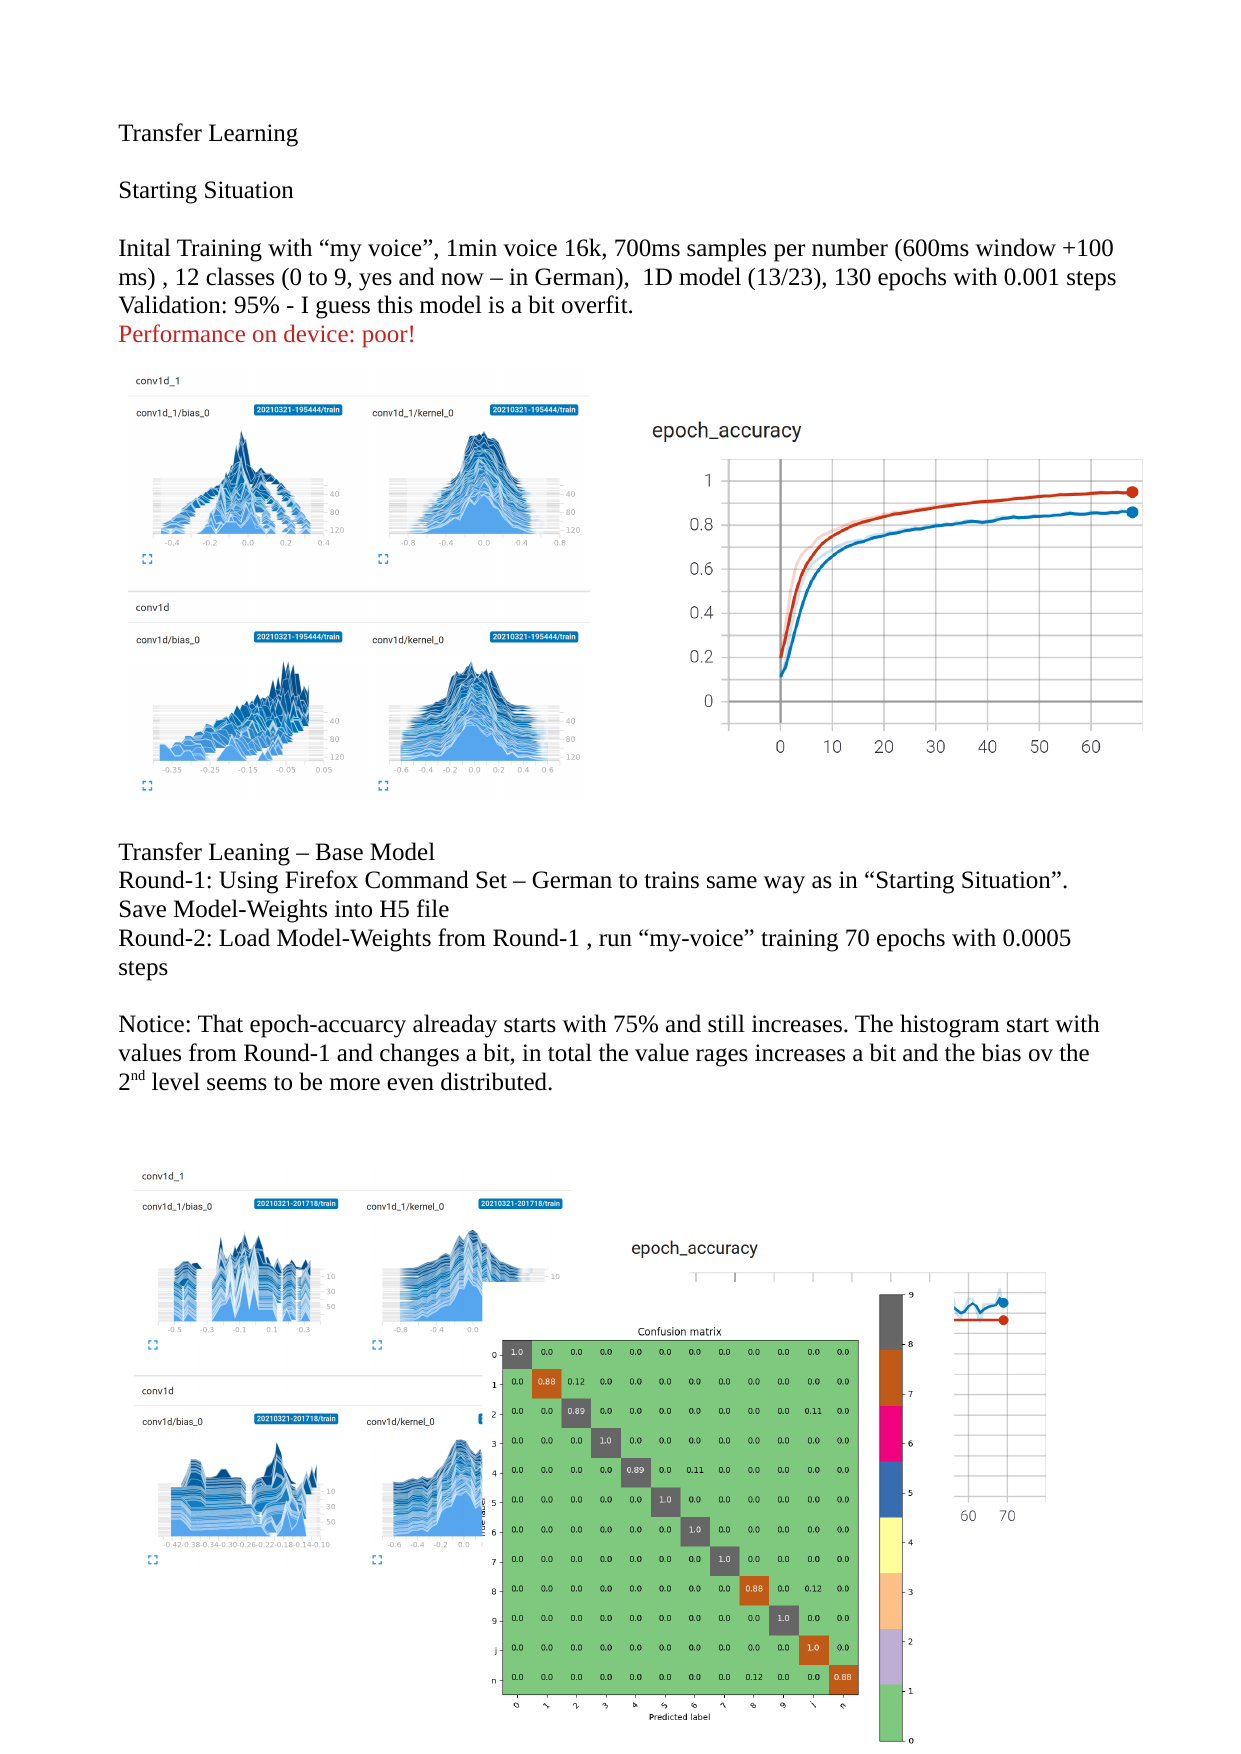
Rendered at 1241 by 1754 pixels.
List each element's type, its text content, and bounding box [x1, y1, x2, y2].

text Validation: 95% - I guess this model is a bit overfit. [118, 291, 1122, 319]
text Transfer Learning [118, 118, 1122, 147]
text Round-2: Load Model-Weights from Round-1 , run “my-voice” training 70 epochs with 0.0005 steps [118, 923, 1122, 981]
text Round-1: Using Firefox Command Set – German to trains same way as in “Starting Situation”. Save Model-Weights into H5 file [118, 866, 1122, 923]
text Performance on device: poor! [118, 319, 1122, 348]
picture [133, 1163, 1068, 1754]
text Starting Situation [118, 176, 1122, 204]
text Inital Training with “my voice”, 1min voice 16k, 700ms samples per number (600ms window +100 ms) , 12 classes (0 to 9, yes and now – in German), 1D model (13/23), 130 epochs with 0.001 steps [118, 233, 1122, 291]
picture [635, 396, 1181, 761]
picture [128, 368, 591, 806]
text Notice: That epoch-accuarcy alreaday starts with 75% and still increases. The histogram start with values from Round-1 and changes a bit, in total the value rages increases a bit and the bias ov the 2nd level seems to be more even distributed. [118, 1009, 1122, 1096]
text Transfer Leaning – Base Model [118, 837, 1122, 866]
